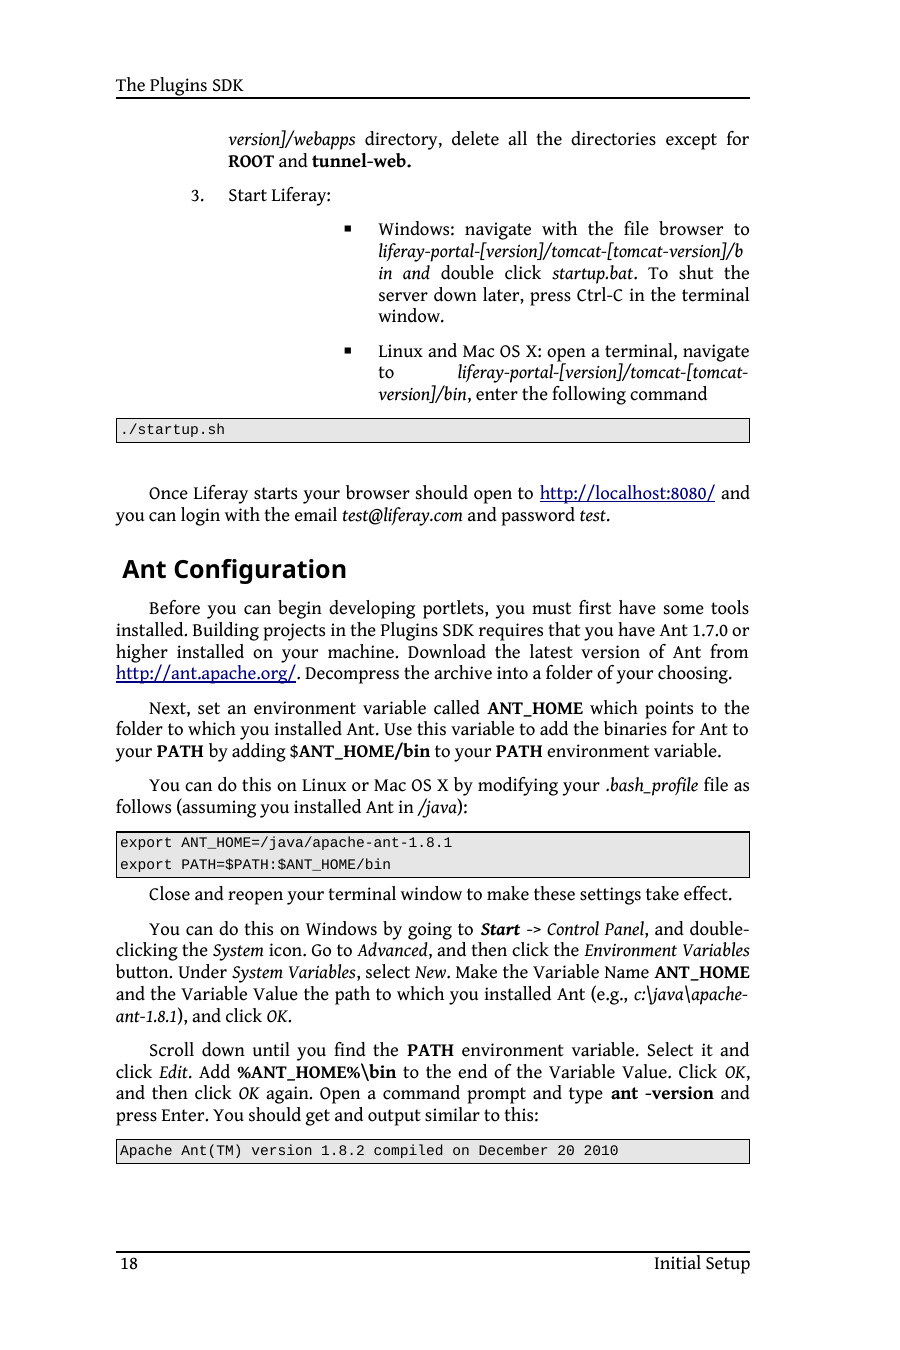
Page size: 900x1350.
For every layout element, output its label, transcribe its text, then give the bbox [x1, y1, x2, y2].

text export ANT_HOME=/java/apache-ant-1.8.1 [117, 833, 749, 852]
text Apache Ant(TM) version 1.8.2 compiled on December 20 2010 [117, 1140, 749, 1163]
subtitle Ant Configuration [116, 552, 750, 586]
text Next, set an environment variable called ANT_HOME which points to the folder to which you installed Ant. Use this variable to add the binaries for Ant to your PATH by adding $ANT_HOME/bin to your PATH environment variable. [116, 698, 750, 763]
text export PATH=$PATH:$ANT_HOME/bin [117, 854, 749, 877]
text ./startup.sh [117, 419, 749, 442]
list Windows: navigate with the file browser to liferay-portal-[version]/tomcat-[tomcat-version]/bin and double click startup.bat. To shut the server down later, press Ctrl-C in the terminal window. [341, 219, 750, 328]
list Linux and Mac OS X: open a terminal, navigate to liferay-portal-[version]/tomcat-[tomcat-version]/bin, enter the following command [341, 341, 750, 406]
text You can do this on Windows by going to Start -> Control Panel, and double-clicking the System icon. Go to Advanced, and then click the Environment Variables button. Under System Variables, select New. Make the Variable Name ANT_HOME and the Variable Value the path to which you installed Ant (e.g., c:\java\apache-ant-1.8.1), and click OK. [116, 918, 750, 1027]
text Before you can begin developing portlets, you must first have some tools installed. Building projects in the Plugins SDK requires that you have Ant 1.7.0 or higher installed on your machine. Download the latest version of Ant from http://ant.apache.org/. Decompress the archive into a folder of your choosing. [116, 598, 750, 685]
list Start Liferay: [191, 185, 750, 207]
text Once Liferay starts your browser should open to http://localhost:8080/ and you can login with the email test@liferay.com and password test. [116, 483, 750, 527]
text Close and reopen your terminal window to make these settings take effect. [116, 884, 750, 906]
text Scroll down until you find the PATH environment variable. Select it and click Edit. Add %ANT_HOME%\bin to the end of the Variable Value. Click OK, and then click OK again. Open a command prompt and type ant -version and press Enter. You should get and output similar to this: [116, 1040, 750, 1127]
text You can do this on Linux or Mac OS X by modifying your .bash_profile file as follows (assuming you installed Ant in /java): [116, 775, 750, 819]
list version]/webapps directory, delete all the directories except for ROOT and tunnel-web. [191, 129, 750, 172]
